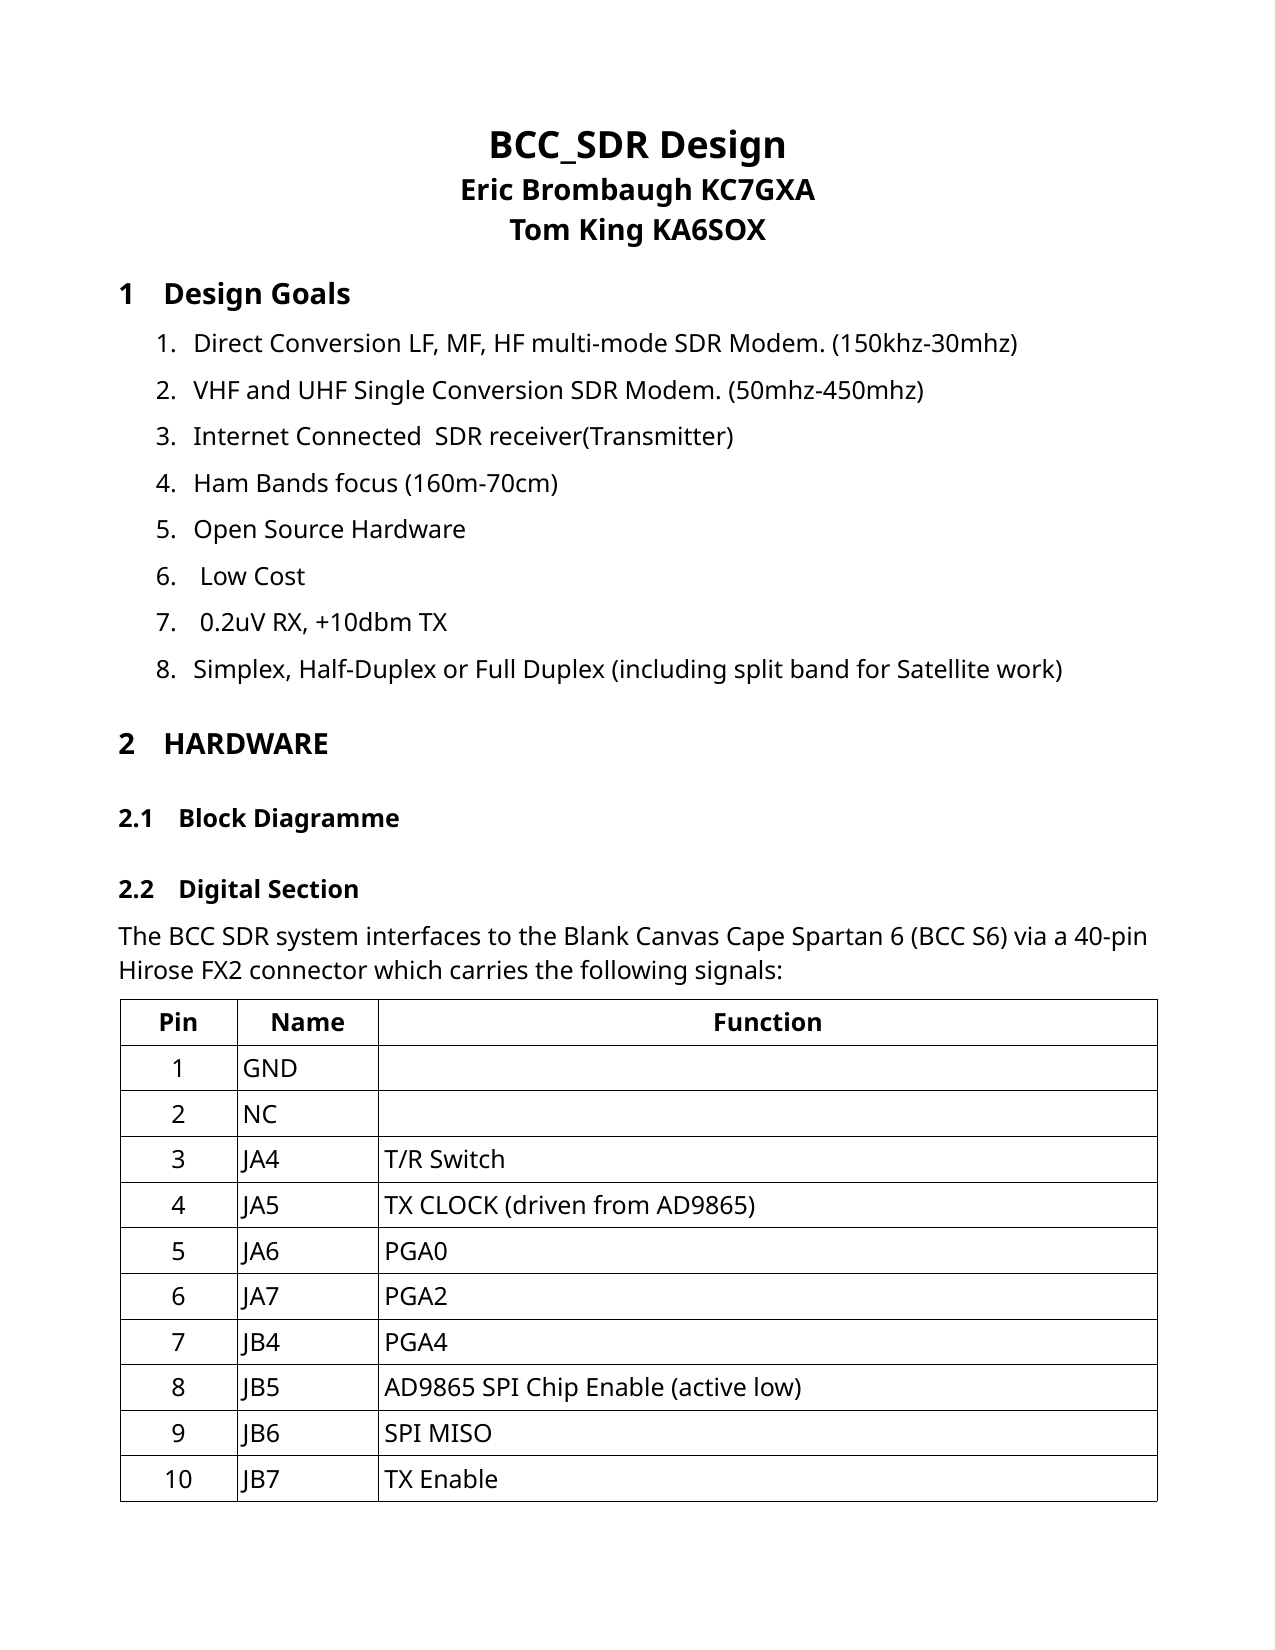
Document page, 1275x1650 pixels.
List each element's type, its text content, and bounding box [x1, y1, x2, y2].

list Direct Conversion LF, MF, HF multi-mode SDR Modem. (150khz-30mhz) [156, 326, 1157, 360]
table_cell JA6 [238, 1228, 378, 1273]
list VHF and UHF Single Conversion SDR Modem. (50mhz-450mhz) [156, 372, 1157, 406]
table_cell JB4 [238, 1320, 378, 1364]
table_cell 9 [121, 1411, 237, 1455]
table_cell 5 [121, 1228, 237, 1273]
table_cell 7 [121, 1320, 237, 1364]
subtitle HARDWARE [118, 723, 1157, 763]
table_cell PGA2 [379, 1274, 1157, 1318]
subtitle Block Diagramme [118, 800, 1157, 834]
table_cell PGA0 [379, 1228, 1157, 1273]
text Tom King KA6SOX [118, 209, 1157, 248]
table_cell 3 [121, 1137, 237, 1182]
text BCC_SDR Design [118, 118, 1157, 169]
table_cell JB5 [238, 1365, 378, 1410]
table_cell 2 [121, 1091, 237, 1136]
table_cell SPI MISO [379, 1411, 1157, 1455]
table_cell T/R Switch [379, 1137, 1157, 1182]
table_cell [379, 1046, 1157, 1090]
table_cell AD9865 SPI Chip Enable (active low) [379, 1365, 1157, 1410]
table_cell TX Enable [379, 1456, 1157, 1501]
list Low Cost [156, 558, 1157, 593]
list Internet Connected SDR receiver(Transmitter) [156, 419, 1157, 453]
list Open Source Hardware [156, 512, 1157, 546]
table_cell 10 [121, 1456, 237, 1501]
table_cell JB7 [238, 1456, 378, 1501]
table_cell JA7 [238, 1274, 378, 1318]
table_cell 4 [121, 1183, 237, 1227]
subtitle Digital Section [118, 872, 1157, 906]
table_cell [379, 1091, 1157, 1136]
table_header Name [238, 1000, 378, 1045]
table_header Pin [121, 1000, 237, 1045]
table_cell PGA4 [379, 1320, 1157, 1364]
table_cell 6 [121, 1274, 237, 1318]
list Ham Bands focus (160m-70cm) [156, 465, 1157, 499]
text Eric Brombaugh KC7GXA [118, 169, 1157, 209]
table_cell GND [238, 1046, 378, 1090]
table_cell TX CLOCK (driven from AD9865) [379, 1183, 1157, 1227]
table_cell NC [238, 1091, 378, 1136]
table_cell JA4 [238, 1137, 378, 1182]
table_cell JB6 [238, 1411, 378, 1455]
list Simplex, Half-Duplex or Full Duplex (including split band for Satellite work) [156, 652, 1157, 686]
text The BCC SDR system interfaces to the Blank Canvas Cape Spartan 6 (BCC S6) via a 40-pin Hirose FX2 connector which carries the following signals: [118, 918, 1157, 987]
table_cell 8 [121, 1365, 237, 1410]
table_cell 1 [121, 1046, 237, 1090]
subtitle Design Goals [118, 273, 1157, 313]
table_header Function [379, 1000, 1157, 1045]
list 0.2uV RX, +10dbm TX [156, 605, 1157, 639]
table_cell JA5 [238, 1183, 378, 1227]
